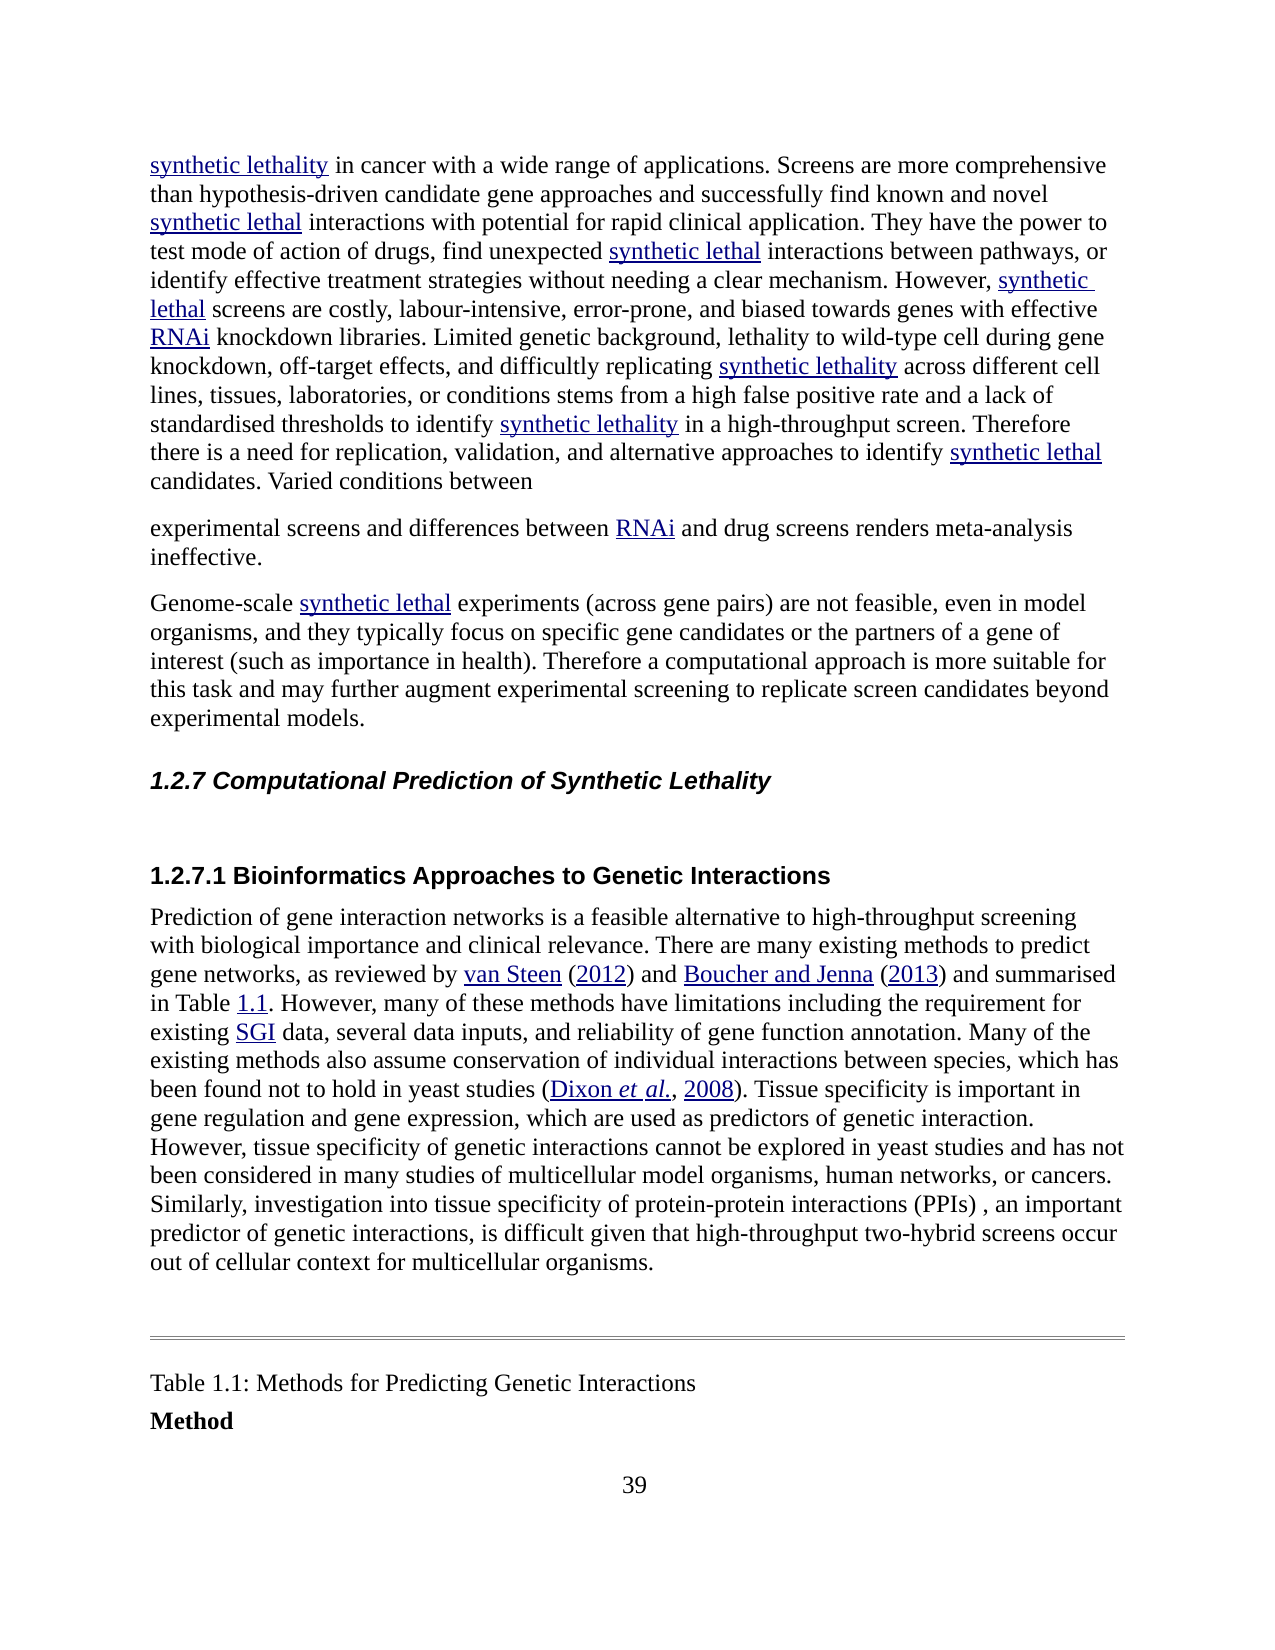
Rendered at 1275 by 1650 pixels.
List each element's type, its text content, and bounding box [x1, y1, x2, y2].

text Prediction of gene interaction networks is a feasible alternative to high-throughput screening with biological importance and clinical relevance. There are many existing methods to predict gene networks, as reviewed by van Steen (2012) and Boucher and Jenna (2013) and summarised in Table 1.1. However, many of these methods have limitations including the requirement for existing SGI data, several data inputs, and reliability of gene function annotation. Many of the existing methods also assume conservation of individual interactions between species, which has been found not to hold in yeast studies (Dixon et al., 2008). Tissue specificity is important in gene regulation and gene expression, which are used as predictors of genetic interaction. However, tissue specificity of genetic interactions cannot be explored in yeast studies and has not been considered in many studies of multicellular model organisms, human networks, or cancers. Similarly, investigation into tissue specificity of protein-protein interactions (PPIs) , an important predictor of genetic interactions, is difficult given that high-throughput two-hybrid screens occur out of cellular context for multicellular organisms. [150, 902, 1125, 1276]
text experimental screens and differences between RNAi and drug screens renders meta-analysis ineffective. [150, 513, 1125, 570]
text Method [150, 1406, 1125, 1435]
text synthetic lethality in cancer with a wide range of applications. Screens are more comprehensive than hypothesis-driven candidate gene approaches and successfully find known and novel synthetic lethal interactions with potential for rapid clinical application. They have the power to test mode of action of drugs, find unexpected synthetic lethal interactions between pathways, or identify effective treatment strategies without needing a clear mechanism. However, synthetic lethal screens are costly, labour-intensive, error-prone, and biased towards genes with effective RNAi knockdown libraries. Limited genetic background, lethality to wild-type cell during gene knockdown, off-target effects, and difficultly replicating synthetic lethality across different cell lines, tissues, laboratories, or conditions stems from a high false positive rate and a lack of standardised thresholds to identify synthetic lethality in a high-throughput screen. Therefore there is a need for replication, validation, and alternative approaches to identify synthetic lethal candidates. Varied conditions between [150, 150, 1125, 495]
text Genome-scale synthetic lethal experiments (across gene pairs) are not feasible, even in model organisms, and they typically focus on specific gene candidates or the partners of a gene of interest (such as importance in health). Therefore a computational approach is more suitable for this task and may further augment experimental screening to replicate screen candidates beyond experimental models. [150, 588, 1125, 732]
text Table 1.1: Methods for Predicting Genetic Interactions [150, 1368, 1125, 1397]
subtitle 1.2.7.1 Bioinformatics Approaches to Genetic Interactions [150, 861, 1125, 889]
subtitle 1.2.7 Computational Prediction of Synthetic Lethality [150, 766, 1125, 794]
